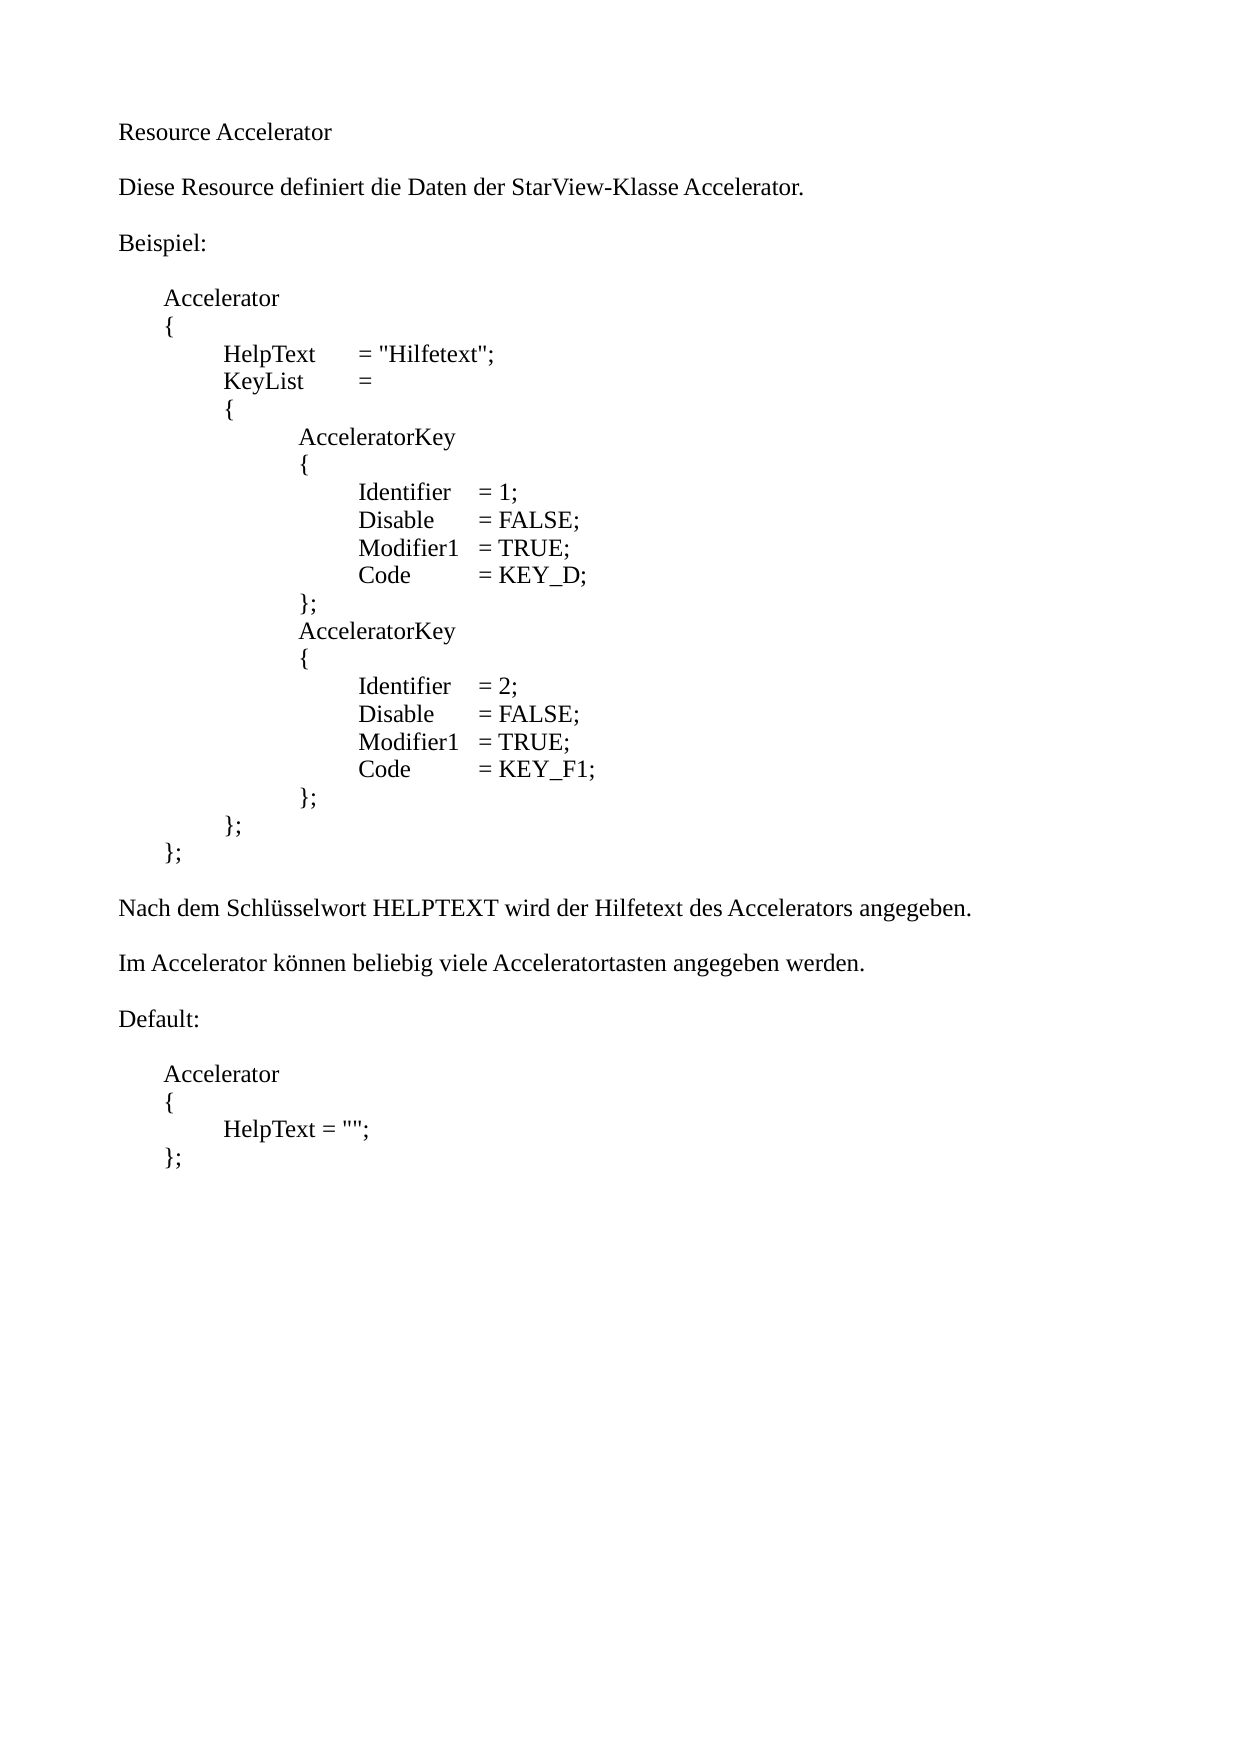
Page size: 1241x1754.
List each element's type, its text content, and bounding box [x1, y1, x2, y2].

text Resource Accelerator [118, 118, 1122, 146]
list AcceleratorKey [118, 423, 1122, 451]
list { [118, 1088, 1122, 1116]
list Disable = FALSE; [118, 700, 1122, 728]
list Code = KEY_D; [118, 561, 1122, 589]
list }; [118, 811, 1122, 838]
list Identifier = 1; [118, 478, 1122, 506]
text Nach dem Schlüsselwort HELPTEXT wird der Hilfetext des Accelerators angegeben. [118, 894, 1122, 922]
list Disable = FALSE; [118, 506, 1122, 534]
list KeyList = [118, 367, 1122, 395]
list { [118, 644, 1122, 672]
list Code = KEY_F1; [118, 755, 1122, 783]
text Beispiel: [118, 229, 1122, 257]
list Accelerator [118, 1060, 1122, 1088]
list Identifier = 2; [118, 672, 1122, 700]
list }; [118, 1143, 1122, 1171]
list AcceleratorKey [118, 617, 1122, 644]
list }; [118, 589, 1122, 617]
list { [118, 395, 1122, 423]
text Im Accelerator können beliebig viele Acceleratortasten angegeben werden. [118, 949, 1122, 977]
list Modifier1 = TRUE; [118, 534, 1122, 561]
list }; [118, 783, 1122, 811]
text Diese Resource definiert die Daten der StarView-Klasse Accelerator. [118, 173, 1122, 201]
list }; [118, 838, 1122, 866]
list HelpText = ""; [118, 1116, 1122, 1143]
text Default: [118, 1005, 1122, 1032]
list Modifier1 = TRUE; [118, 728, 1122, 755]
list { [118, 312, 1122, 340]
list { [118, 451, 1122, 478]
list Accelerator [118, 284, 1122, 312]
list HelpText = "Hilfetext"; [118, 340, 1122, 367]
